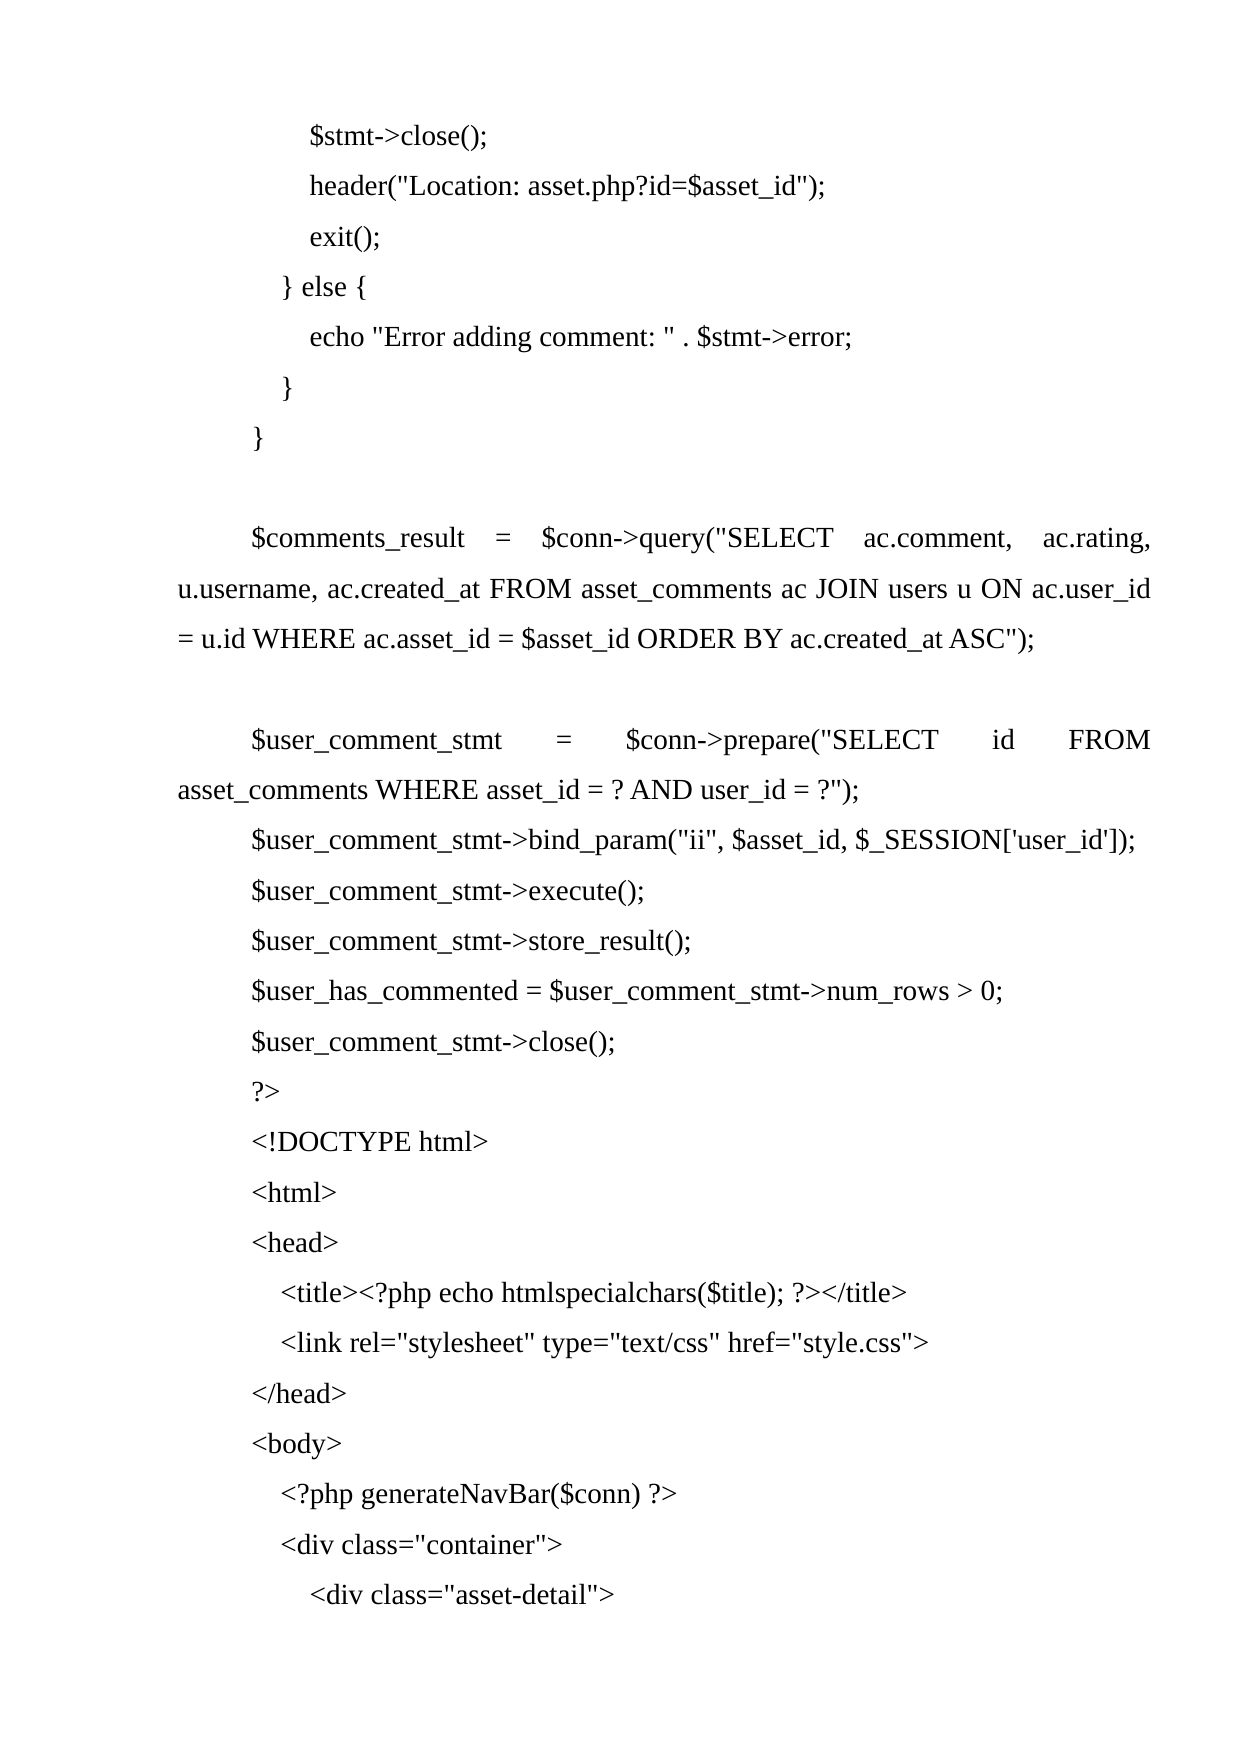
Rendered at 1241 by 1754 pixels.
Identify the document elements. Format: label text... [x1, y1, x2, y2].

text $user_comment_stmt->execute(); [177, 873, 1152, 906]
text <link rel="stylesheet" type="text/css" href="style.css"> [177, 1326, 1152, 1359]
text exit(); [177, 219, 1152, 252]
text $user_comment_stmt->bind_param("ii", $asset_id, $_SESSION['user_id']); [177, 822, 1152, 856]
text $user_comment_stmt = $conn->prepare("SELECT id FROM asset_comments WHERE asset_id = ? AND user_id = ?"); [177, 722, 1152, 806]
text $comments_result = $conn->query("SELECT ac.comment, ac.rating, u.username, ac.created_at FROM asset_comments ac JOIN users u ON ac.user_id = u.id WHERE ac.asset_id = $asset_id ORDER BY ac.created_at ASC"); [177, 521, 1152, 655]
text <div class="container"> [177, 1527, 1152, 1560]
text $user_has_commented = $user_comment_stmt->num_rows > 0; [177, 973, 1152, 1007]
text <head> [177, 1225, 1152, 1258]
text } else { [177, 269, 1152, 303]
text <?php generateNavBar($conn) ?> [177, 1477, 1152, 1510]
text </head> [177, 1376, 1152, 1409]
text <html> [177, 1175, 1152, 1208]
text <body> [177, 1426, 1152, 1460]
text $user_comment_stmt->store_result(); [177, 923, 1152, 957]
text header("Location: asset.php?id=$asset_id"); [177, 168, 1152, 202]
text echo "Error adding comment: " . $stmt->error; [177, 319, 1152, 353]
text } [177, 370, 1152, 403]
text $stmt->close(); [177, 118, 1152, 152]
text $user_comment_stmt->close(); [177, 1024, 1152, 1057]
text ?> [177, 1074, 1152, 1108]
text } [177, 420, 1152, 453]
text <title><?php echo htmlspecialchars($title); ?></title> [177, 1275, 1152, 1309]
text <!DOCTYPE html> [177, 1124, 1152, 1158]
text <div class="asset-detail"> [177, 1577, 1152, 1611]
